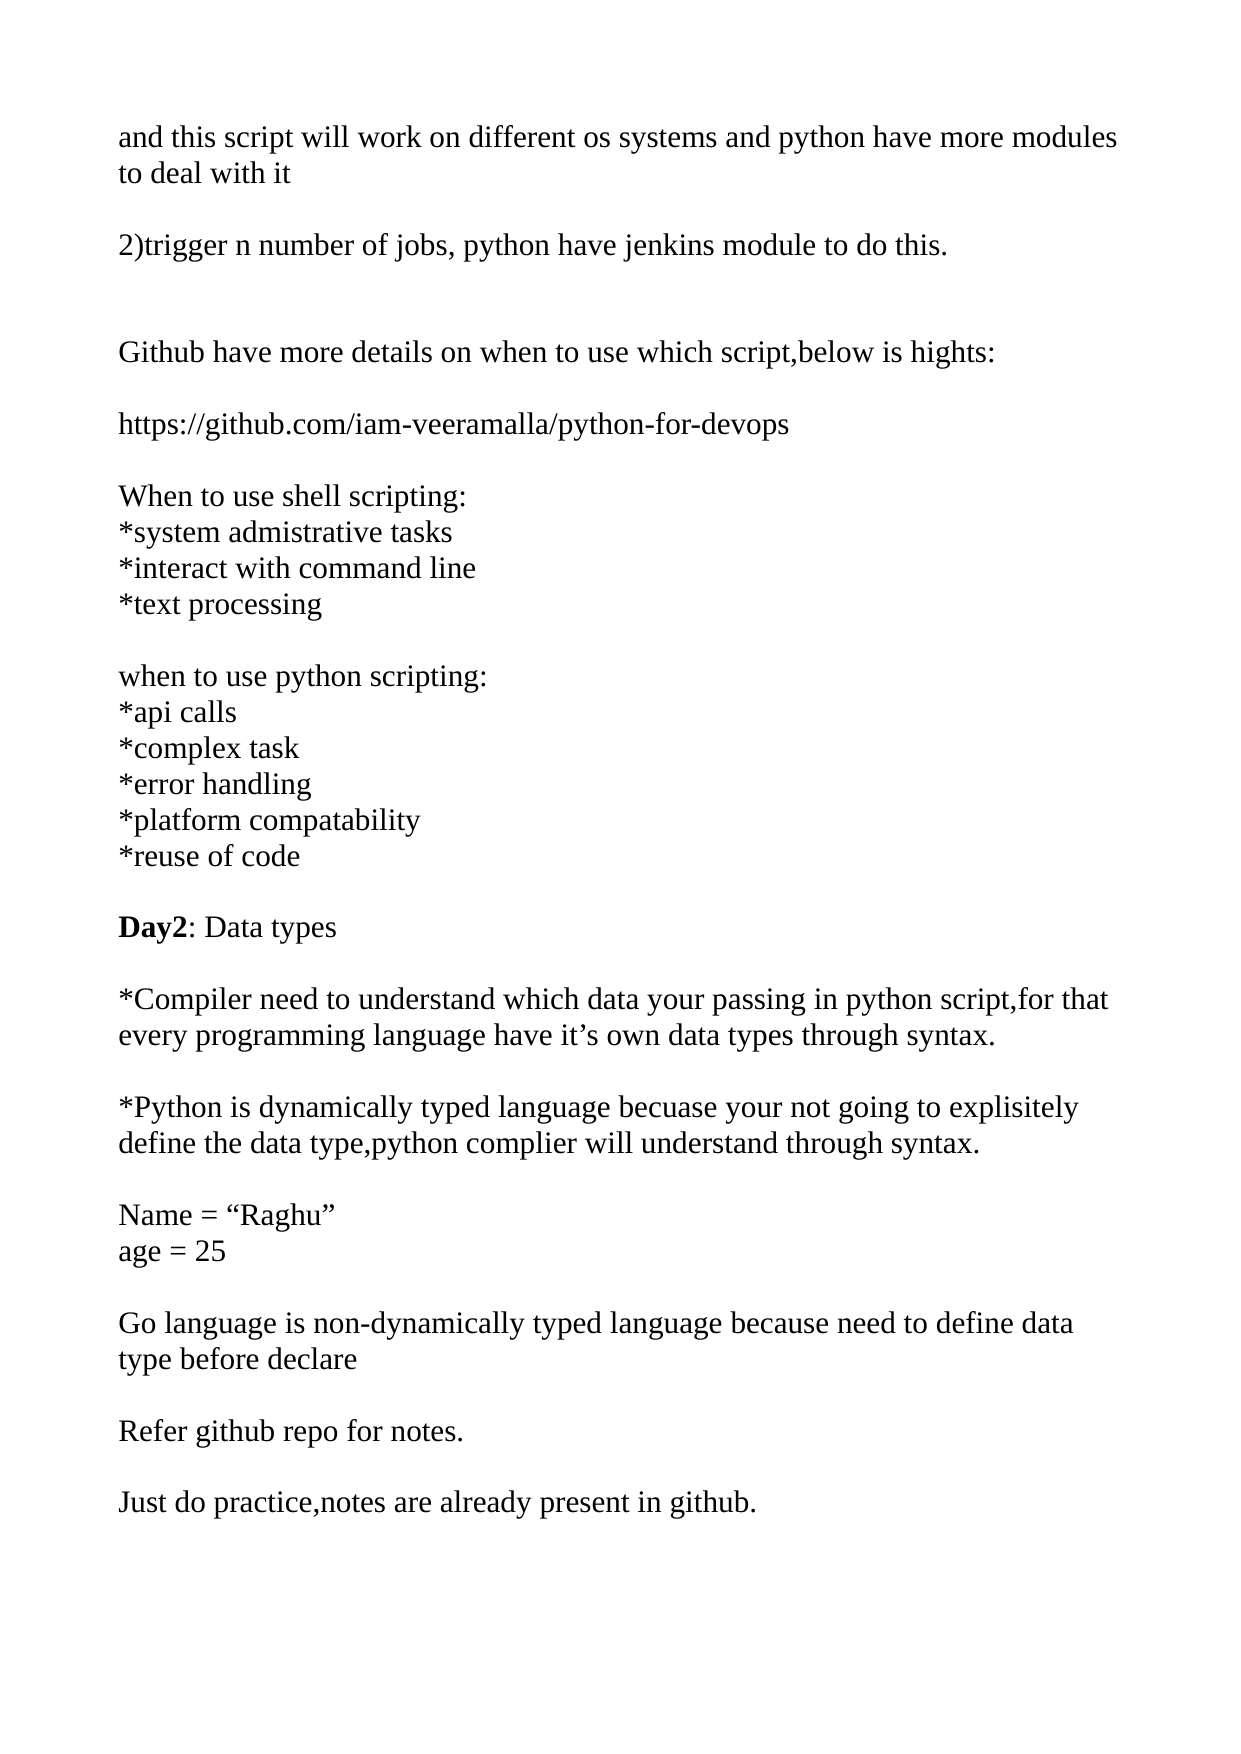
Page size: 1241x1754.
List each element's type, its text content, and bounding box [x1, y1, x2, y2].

text when to use python scripting: [118, 657, 1122, 693]
text When to use shell scripting: [118, 477, 1122, 513]
text *text processing [118, 585, 1122, 621]
text *complex task [118, 729, 1122, 765]
text Just do practice,notes are already present in github. [118, 1484, 1122, 1520]
text Refer github repo for notes. [118, 1412, 1122, 1448]
text Github have more details on when to use which script,below is hights: [118, 334, 1122, 370]
text Day2: Data types [118, 909, 1122, 945]
text *interact with command line [118, 549, 1122, 585]
text *reuse of code [118, 837, 1122, 873]
text Go language is non-dynamically typed language because need to define data type before declare [118, 1304, 1122, 1376]
text https://github.com/iam-veeramalla/python-for-devops [118, 406, 1122, 442]
text *Compiler need to understand which data your passing in python script,for that every programming language have it’s own data types through syntax. [118, 981, 1122, 1052]
text *api calls [118, 693, 1122, 729]
text *platform compatability [118, 801, 1122, 837]
text and this script will work on different os systems and python have more modules to deal with it [118, 118, 1122, 190]
text *Python is dynamically typed language becuase your not going to explisitely define the data type,python complier will understand through syntax. [118, 1088, 1122, 1160]
text *system admistrative tasks [118, 513, 1122, 549]
text 2)trigger n number of jobs, python have jenkins module to do this. [118, 226, 1122, 262]
text Name = “Raghu” [118, 1196, 1122, 1232]
text *error handling [118, 765, 1122, 801]
text age = 25 [118, 1232, 1122, 1268]
